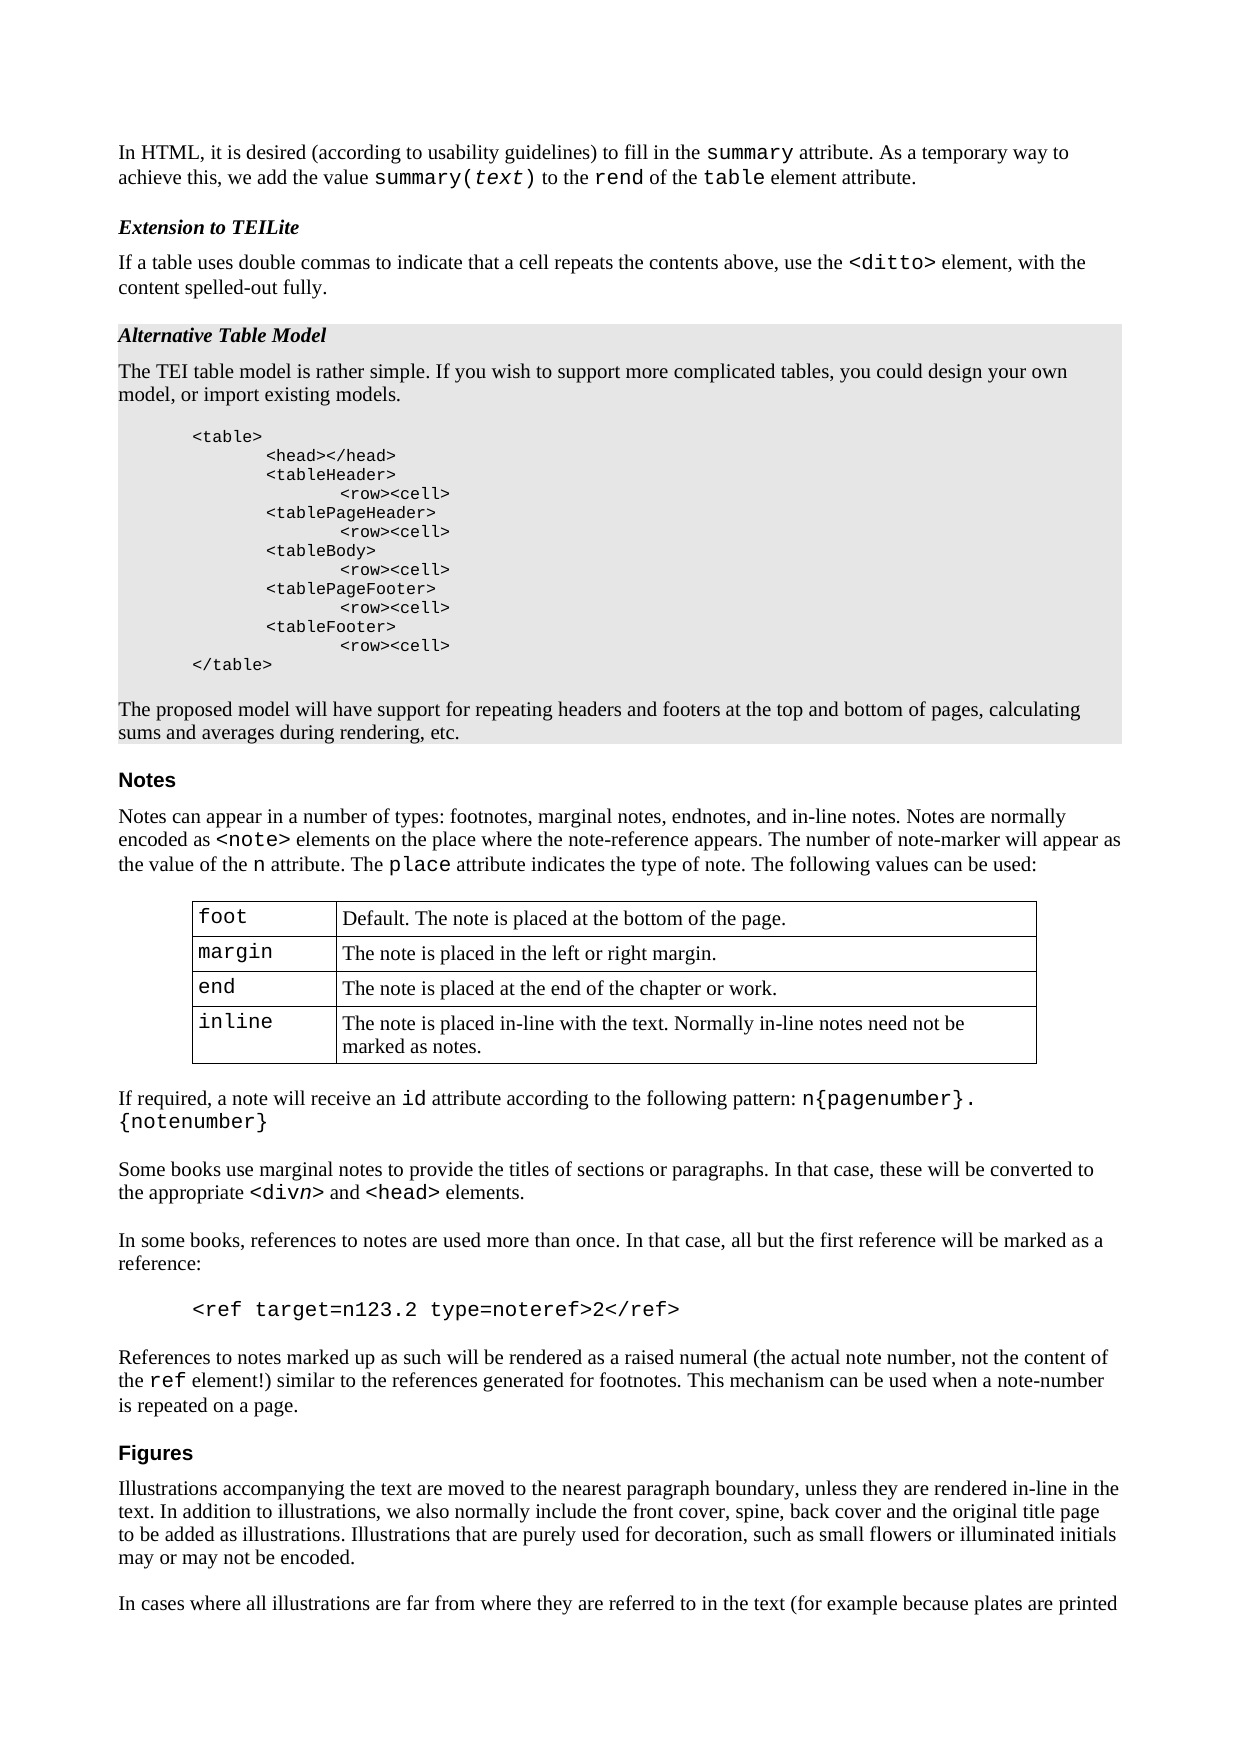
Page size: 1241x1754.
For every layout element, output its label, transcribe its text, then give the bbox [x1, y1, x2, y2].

table_cell end [193, 972, 336, 1006]
text The TEI table model is rather simple. If you wish to support more complicated tables, you could design your own model, or import existing models. [118, 359, 1122, 406]
text Illustrations accompanying the text are moved to the nearest paragraph boundary, unless they are rendered in-line in the text. In addition to illustrations, we also normally include the front cover, spine, back cover and the original title page to be added as illustrations. Illustrations that are purely used for decoration, such as small flowers or illuminated initials may or may not be encoded. [118, 1477, 1122, 1569]
text <table> [118, 429, 1122, 448]
text <row><cell> [118, 637, 1122, 656]
table_cell The note is placed in-line with the text. Normally in-line notes need not be marked as notes. [337, 1007, 1036, 1063]
text <tablePageHeader> [118, 504, 1122, 523]
subtitle Notes [118, 769, 1122, 792]
table_header Default. The note is placed at the bottom of the page. [337, 902, 1036, 936]
text <ref target=n123.2 type=noteref>2</ref> [118, 1298, 1122, 1323]
subtitle Alternative Table Model [118, 324, 1122, 347]
text Some books use marginal notes to provide the titles of sections or paragraphs. In that case, these will be converted to the appropriate <divn> and <head> elements. [118, 1158, 1122, 1206]
text <row><cell> [118, 561, 1122, 580]
text <tableHeader> [118, 467, 1122, 486]
text <head></head> [118, 448, 1122, 467]
text In some books, references to notes are used more than once. In that case, all but the first reference will be marked as a reference: [118, 1229, 1122, 1275]
table_cell margin [193, 937, 336, 971]
table_cell The note is placed at the end of the chapter or work. [337, 972, 1036, 1006]
text </table> [118, 656, 1122, 675]
subtitle Figures [118, 1441, 1122, 1465]
text Notes can appear in a number of types: footnotes, marginal notes, endnotes, and in-line notes. Notes are normally encoded as <note> elements on the place where the note-reference appears. The number of note-marker will appear as the value of the n attribute. The place attribute indicates the type of note. The following values can be used: [118, 805, 1122, 877]
text In HTML, it is desired (according to usability guidelines) to fill in the summary attribute. As a temporary way to achieve this, we add the value summary(text) to the rend of the table element attribute. [118, 141, 1122, 191]
text <tableFooter> [118, 618, 1122, 637]
text The proposed model will have support for repeating headers and footers at the top and bottom of pages, calculating sums and averages during rendering, etc. [118, 698, 1122, 744]
text References to notes marked up as such will be rendered as a raised numeral (the actual note number, not the content of the ref element!) similar to the references generated for footnotes. This mechanism can be used when a note-number is repeated on a page. [118, 1346, 1122, 1416]
text <tableBody> [118, 542, 1122, 561]
text <row><cell> [118, 599, 1122, 618]
text If required, a note will receive an id attribute according to the following pattern: n{pagenumber}.{notenumber} [118, 1087, 1122, 1135]
text <tablePageFooter> [118, 580, 1122, 599]
table_cell inline [193, 1007, 336, 1063]
subtitle Extension to TEILite [118, 216, 1122, 239]
text In cases where all illustrations are far from where they are referred to in the text (for example because plates are printed [118, 1592, 1122, 1615]
text <row><cell> [118, 523, 1122, 542]
table_cell The note is placed in the left or right margin. [337, 937, 1036, 971]
table_header foot [193, 902, 336, 936]
text <row><cell> [118, 486, 1122, 504]
text If a table uses double commas to indicate that a cell repeats the contents above, use the <ditto> element, with the content spelled-out fully. [118, 251, 1122, 299]
